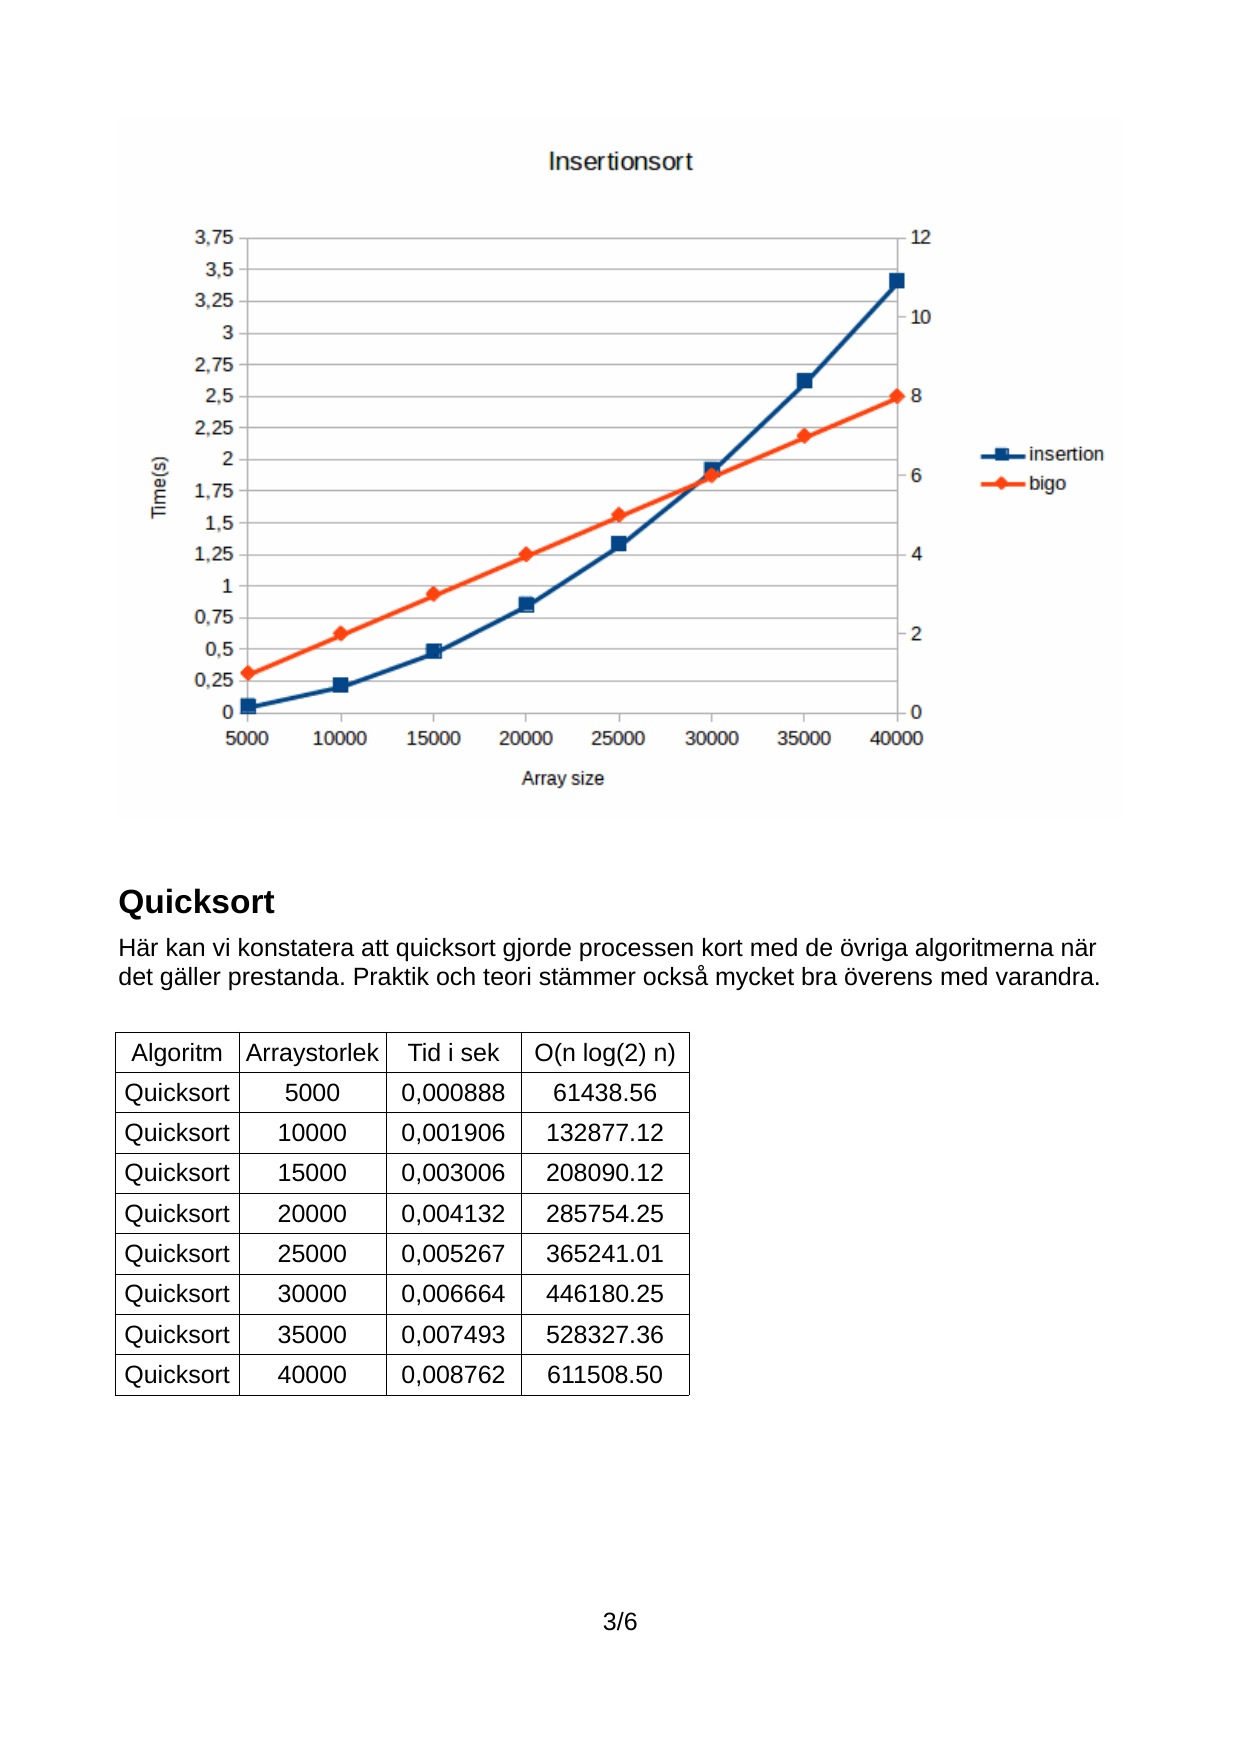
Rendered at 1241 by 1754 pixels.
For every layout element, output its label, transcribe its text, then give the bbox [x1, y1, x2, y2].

table_header Arraystorlek [240, 1033, 386, 1072]
table_cell 10000 [240, 1113, 386, 1153]
table_cell Quicksort [116, 1154, 239, 1193]
table_cell 132877,12 [522, 1113, 689, 1153]
table_cell 5000 [240, 1073, 386, 1112]
table_cell 365241,01 [522, 1234, 689, 1273]
table_cell 611508,50 [522, 1355, 689, 1394]
table_cell 61438,56 [522, 1073, 689, 1112]
table_cell Quicksort [116, 1234, 239, 1273]
picture [118, 118, 1123, 819]
table_header Algoritm [116, 1033, 239, 1072]
table_cell Quicksort [116, 1355, 239, 1394]
subtitle Quicksort [118, 882, 1122, 920]
table_cell Quicksort [116, 1194, 239, 1233]
table_cell 0,003006 [387, 1154, 521, 1193]
table_cell 20000 [240, 1194, 386, 1233]
table_cell 285754,25 [522, 1194, 689, 1233]
table_cell 30000 [240, 1275, 386, 1314]
table_cell 446180,25 [522, 1275, 689, 1314]
table_cell 0,005267 [387, 1234, 521, 1273]
table_cell Quicksort [116, 1073, 239, 1112]
text Här kan vi konstatera att quicksort gjorde processen kort med de övriga algoritmerna när det gäller prestanda. Praktik och teori stämmer också mycket bra överens med varandra. [118, 933, 1122, 1019]
table_cell 35000 [240, 1315, 386, 1354]
table_cell 15000 [240, 1154, 386, 1193]
table_cell 0,007493 [387, 1315, 521, 1354]
table_cell Quicksort [116, 1275, 239, 1314]
table_cell 528327,36 [522, 1315, 689, 1354]
table_cell 208090,12 [522, 1154, 689, 1193]
table_cell Quicksort [116, 1113, 239, 1153]
table_cell 0,008762 [387, 1355, 521, 1394]
table_header O(n log(2) n) [522, 1033, 689, 1072]
table_cell Quicksort [116, 1315, 239, 1354]
table_cell 0,000888 [387, 1073, 521, 1112]
table_cell 0,004132 [387, 1194, 521, 1233]
table_cell 40000 [240, 1355, 386, 1394]
table_cell 0,006664 [387, 1275, 521, 1314]
table_cell 0,001906 [387, 1113, 521, 1153]
table_cell 25000 [240, 1234, 386, 1273]
table_header Tid i sek [387, 1033, 521, 1072]
